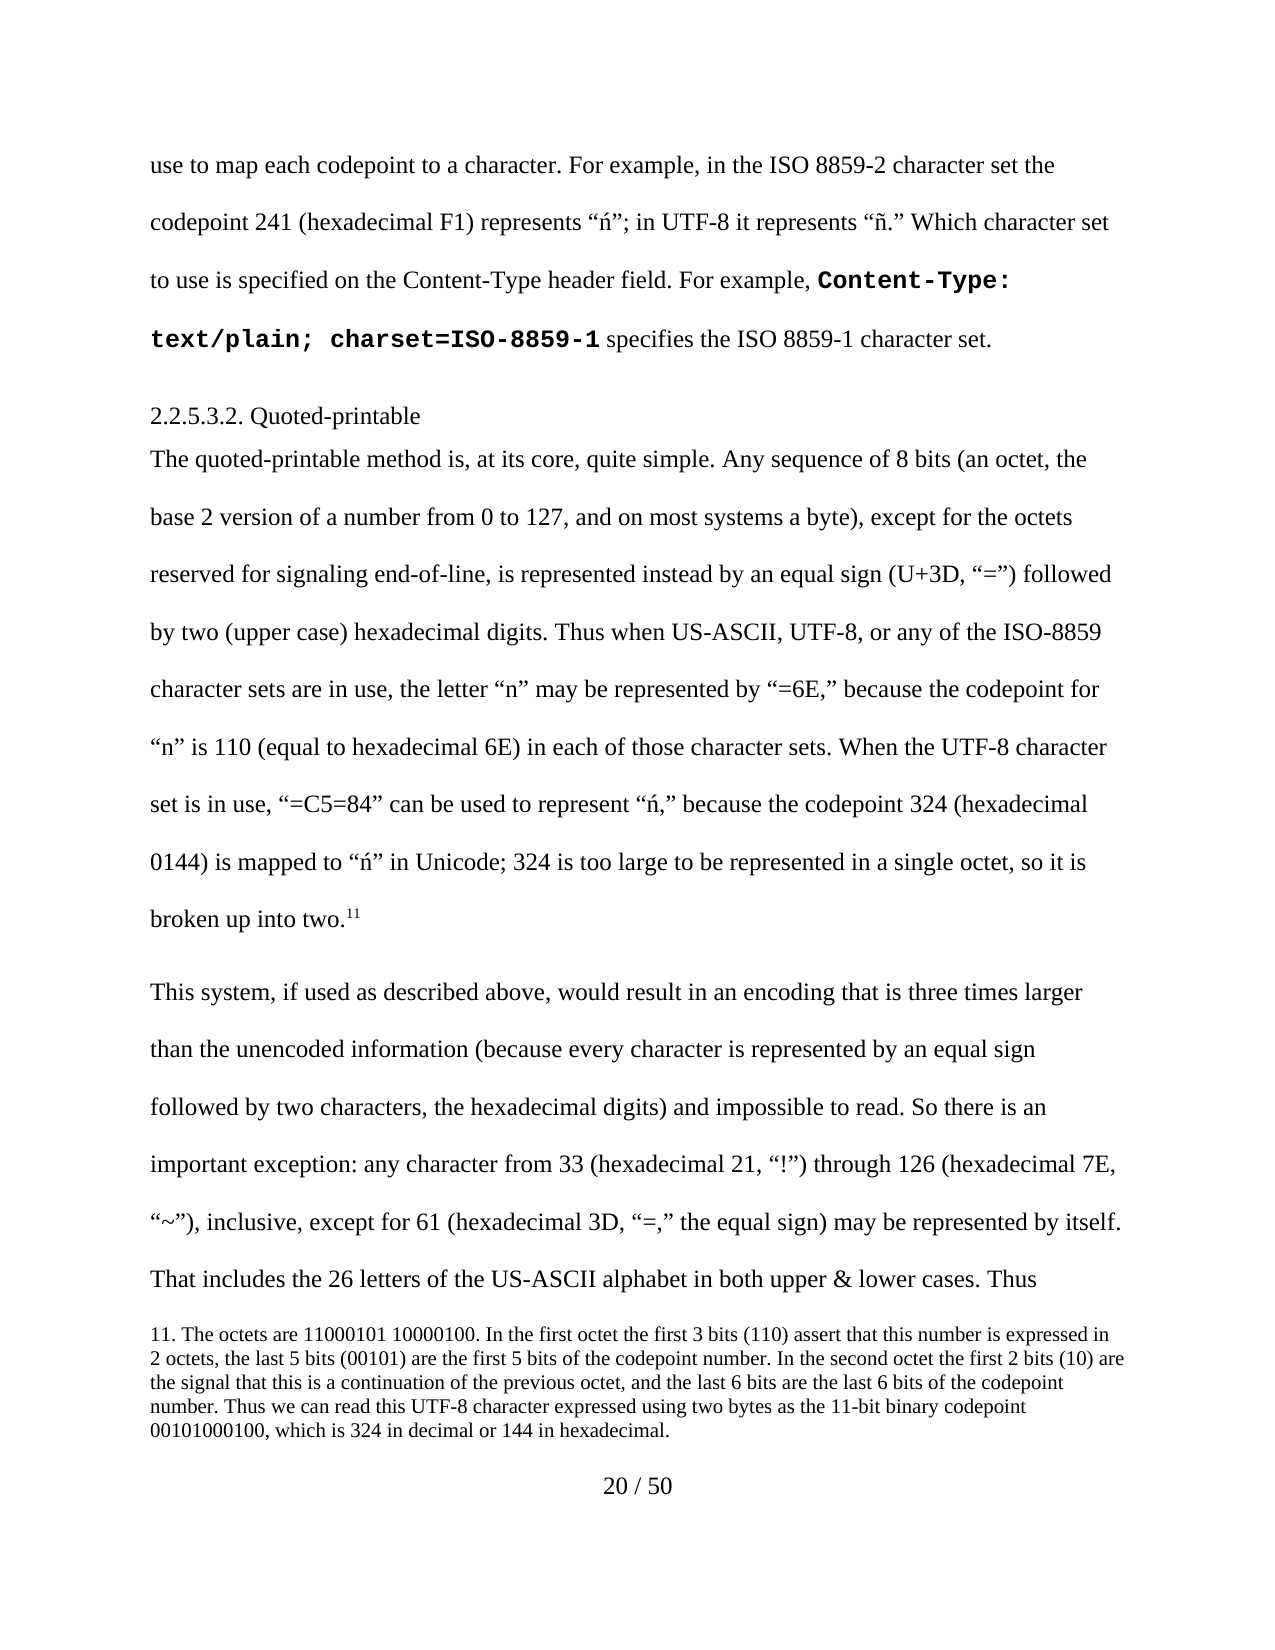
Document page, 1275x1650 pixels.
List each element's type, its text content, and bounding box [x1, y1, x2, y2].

text . The octets are 11000101 10000100. In the first octet the first 3 bits (110) assert that this number is expressed in 2 octets, the last 5 bits (00101) are the first 5 bits of the codepoint number. In the second octet the first 2 bits (10) are the signal that this is a continuation of the previous octet, and the last 6 bits are the last 6 bits of the codepoint number. Thus we can read this UTF-8 character expressed using two bytes as the 11-bit binary codepoint 00101000100, which is 324 in decimal or 144 in hexadecimal. [150, 1321, 1125, 1442]
text use to map each codepoint to a character. For example, in the ISO 8859-2 character set the codepoint 241 (hexadecimal F1) represents “ń”; in UTF-8 it represents “ñ.” Which character set to use is specified on the Content-Type header field. For example, Content-Type: text/plain; charset=ISO-8859-1 specifies the ISO 8859-1 character set. [150, 150, 1125, 355]
text This system, if used as described above, would result in an encoding that is three times larger than the unencoded information (because every character is represented by an equal sign followed by two characters, the hexadecimal digits) and impossible to read. So there is an important exception: any character from 33 (hexadecimal 21, “!”) through 126 (hexadecimal 7E, “~”), inclusive, except for 61 (hexadecimal 3D, “=,” the equal sign) may be represented by itself. That includes the 26 letters of the US-ASCII alphabet in both upper & lower cases. Thus [150, 977, 1125, 1293]
text The quoted-printable method is, at its core, quite simple. Any sequence of 8 bits (an octet, the base 2 version of a number from 0 to 127, and on most systems a byte), except for the octets reserved for signaling end-of-line, is represented instead by an equal sign (U+3D, “=”) followed by two (upper case) hexadecimal digits. Thus when US-ASCII, UTF-8, or any of the ISO-8859 character sets are in use, the letter “n” may be represented by “=6E,” because the codepoint for “n” is 110 (equal to hexadecimal 6E) in each of those character sets. When the UTF-8 character set is in use, “=C5=84” can be used to represent “ń,” because the codepoint 324 (hexadecimal 0144) is mapped to “ń” in Unicode; 324 is too large to be represented in a single octet, so it is broken up into two. [150, 444, 1125, 933]
subtitle 2.2.5.3.2. Quoted-printable [150, 401, 1125, 430]
